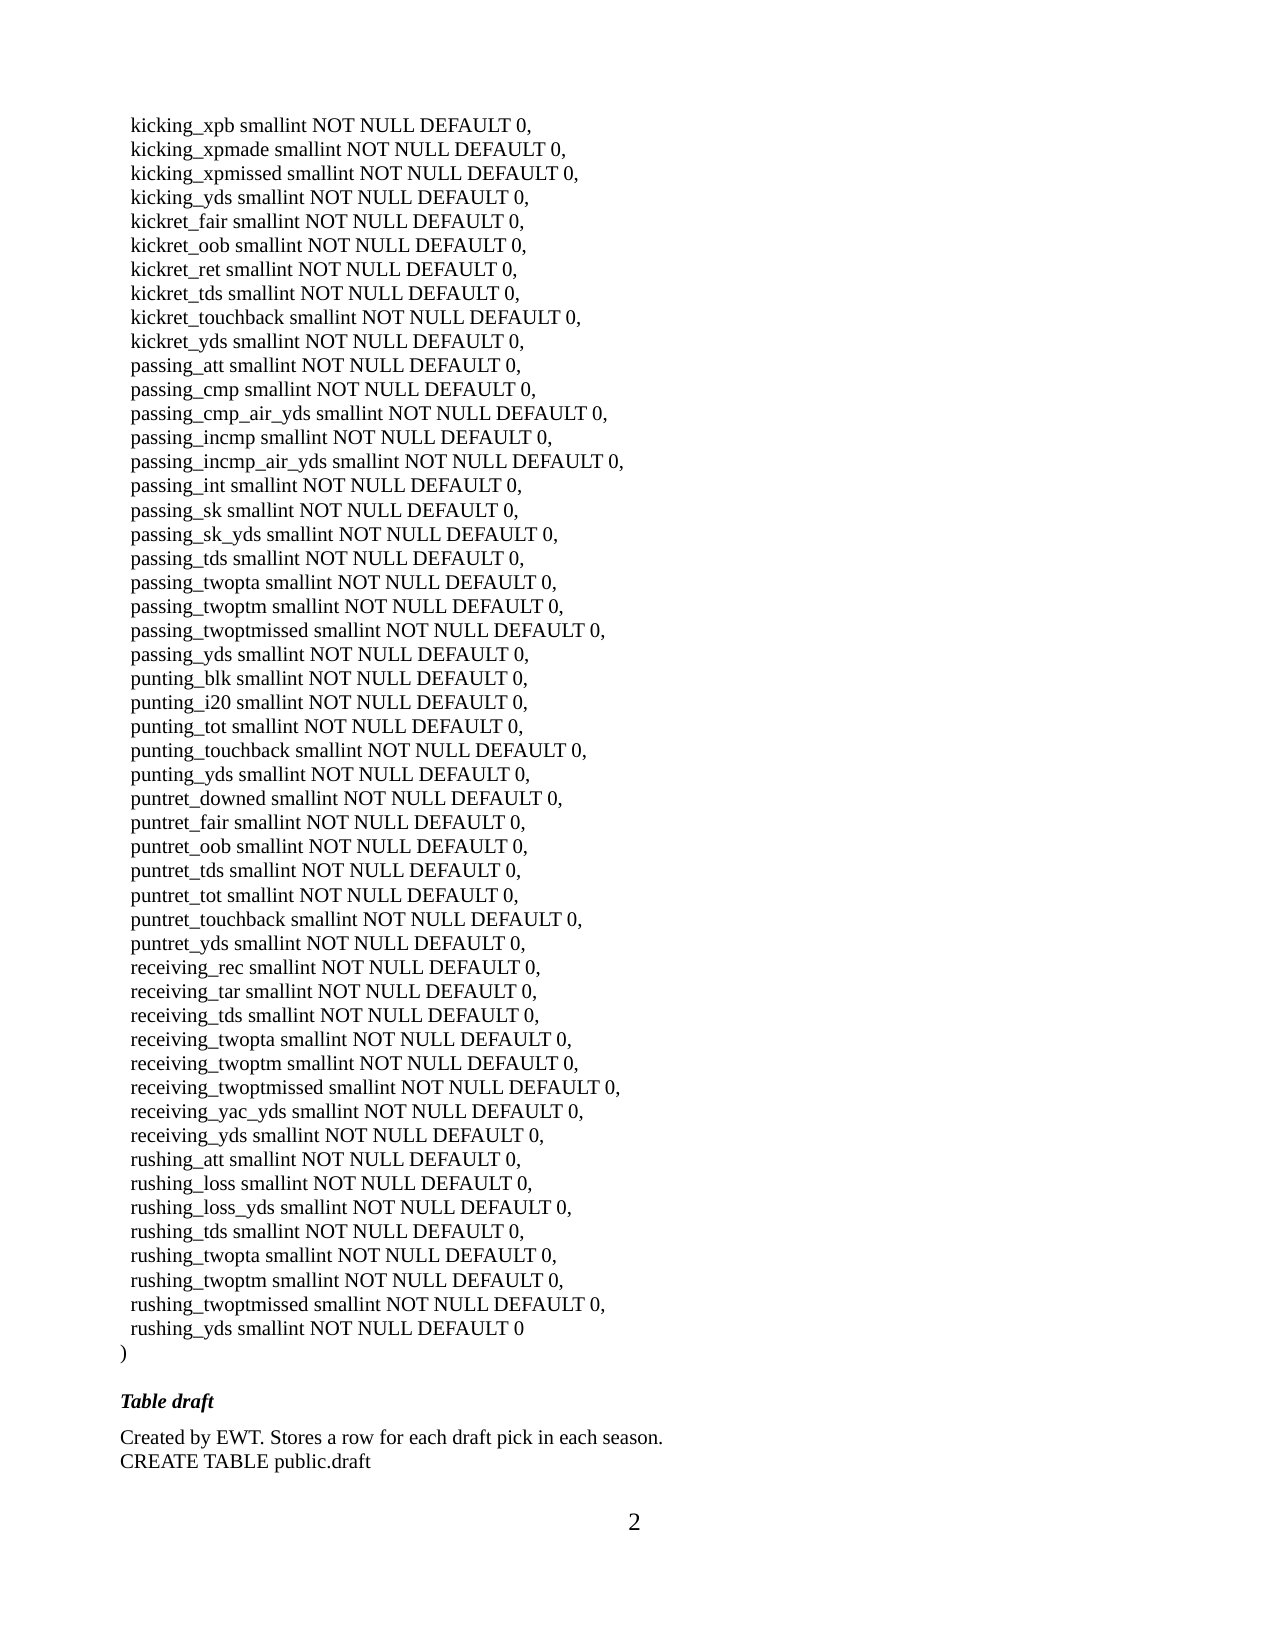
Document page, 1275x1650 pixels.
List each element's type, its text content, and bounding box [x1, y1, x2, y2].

text passing_incmp_air_yds smallint NOT NULL DEFAULT 0, [120, 449, 1155, 473]
text punting_tot smallint NOT NULL DEFAULT 0, [120, 714, 1155, 738]
text kickret_ret smallint NOT NULL DEFAULT 0, [120, 257, 1155, 281]
text puntret_tds smallint NOT NULL DEFAULT 0, [120, 858, 1155, 882]
text kickret_fair smallint NOT NULL DEFAULT 0, [120, 209, 1155, 233]
text passing_sk smallint NOT NULL DEFAULT 0, [120, 497, 1155, 522]
text receiving_twoptmissed smallint NOT NULL DEFAULT 0, [120, 1075, 1155, 1099]
text rushing_twoptm smallint NOT NULL DEFAULT 0, [120, 1267, 1155, 1292]
text punting_yds smallint NOT NULL DEFAULT 0, [120, 762, 1155, 786]
text receiving_twoptm smallint NOT NULL DEFAULT 0, [120, 1051, 1155, 1075]
text passing_cmp_air_yds smallint NOT NULL DEFAULT 0, [120, 401, 1155, 425]
text passing_int smallint NOT NULL DEFAULT 0, [120, 473, 1155, 497]
text rushing_att smallint NOT NULL DEFAULT 0, [120, 1147, 1155, 1171]
text punting_blk smallint NOT NULL DEFAULT 0, [120, 666, 1155, 690]
text passing_tds smallint NOT NULL DEFAULT 0, [120, 546, 1155, 570]
text passing_twoptm smallint NOT NULL DEFAULT 0, [120, 594, 1155, 618]
subtitle Table draft [120, 1389, 1155, 1413]
text receiving_rec smallint NOT NULL DEFAULT 0, [120, 955, 1155, 979]
text Created by EWT. Stores a row for each draft pick in each season. [120, 1425, 1155, 1449]
text puntret_downed smallint NOT NULL DEFAULT 0, [120, 786, 1155, 810]
text rushing_loss_yds smallint NOT NULL DEFAULT 0, [120, 1195, 1155, 1219]
text kicking_xpmissed smallint NOT NULL DEFAULT 0, [120, 161, 1155, 185]
text passing_cmp smallint NOT NULL DEFAULT 0, [120, 377, 1155, 401]
text puntret_touchback smallint NOT NULL DEFAULT 0, [120, 907, 1155, 931]
text punting_touchback smallint NOT NULL DEFAULT 0, [120, 738, 1155, 762]
text puntret_tot smallint NOT NULL DEFAULT 0, [120, 882, 1155, 907]
text puntret_fair smallint NOT NULL DEFAULT 0, [120, 810, 1155, 834]
text rushing_tds smallint NOT NULL DEFAULT 0, [120, 1219, 1155, 1243]
text ) [120, 1340, 1155, 1364]
text CREATE TABLE public.draft [120, 1449, 1155, 1473]
text receiving_yds smallint NOT NULL DEFAULT 0, [120, 1123, 1155, 1147]
text puntret_yds smallint NOT NULL DEFAULT 0, [120, 931, 1155, 955]
text passing_twoptmissed smallint NOT NULL DEFAULT 0, [120, 618, 1155, 642]
text kicking_xpb smallint NOT NULL DEFAULT 0, [120, 112, 1155, 137]
text receiving_tds smallint NOT NULL DEFAULT 0, [120, 1003, 1155, 1027]
text rushing_yds smallint NOT NULL DEFAULT 0 [120, 1316, 1155, 1340]
text kicking_xpmade smallint NOT NULL DEFAULT 0, [120, 137, 1155, 161]
text kickret_touchback smallint NOT NULL DEFAULT 0, [120, 305, 1155, 329]
text kickret_yds smallint NOT NULL DEFAULT 0, [120, 329, 1155, 353]
text punting_i20 smallint NOT NULL DEFAULT 0, [120, 690, 1155, 714]
text kicking_yds smallint NOT NULL DEFAULT 0, [120, 185, 1155, 209]
text passing_incmp smallint NOT NULL DEFAULT 0, [120, 425, 1155, 449]
text receiving_yac_yds smallint NOT NULL DEFAULT 0, [120, 1099, 1155, 1123]
text receiving_tar smallint NOT NULL DEFAULT 0, [120, 979, 1155, 1003]
text passing_twopta smallint NOT NULL DEFAULT 0, [120, 570, 1155, 594]
text passing_sk_yds smallint NOT NULL DEFAULT 0, [120, 522, 1155, 546]
text rushing_twoptmissed smallint NOT NULL DEFAULT 0, [120, 1292, 1155, 1316]
text kickret_oob smallint NOT NULL DEFAULT 0, [120, 233, 1155, 257]
text passing_yds smallint NOT NULL DEFAULT 0, [120, 642, 1155, 666]
text passing_att smallint NOT NULL DEFAULT 0, [120, 353, 1155, 377]
text puntret_oob smallint NOT NULL DEFAULT 0, [120, 834, 1155, 858]
text rushing_twopta smallint NOT NULL DEFAULT 0, [120, 1243, 1155, 1267]
text receiving_twopta smallint NOT NULL DEFAULT 0, [120, 1027, 1155, 1051]
text rushing_loss smallint NOT NULL DEFAULT 0, [120, 1171, 1155, 1195]
text kickret_tds smallint NOT NULL DEFAULT 0, [120, 281, 1155, 305]
